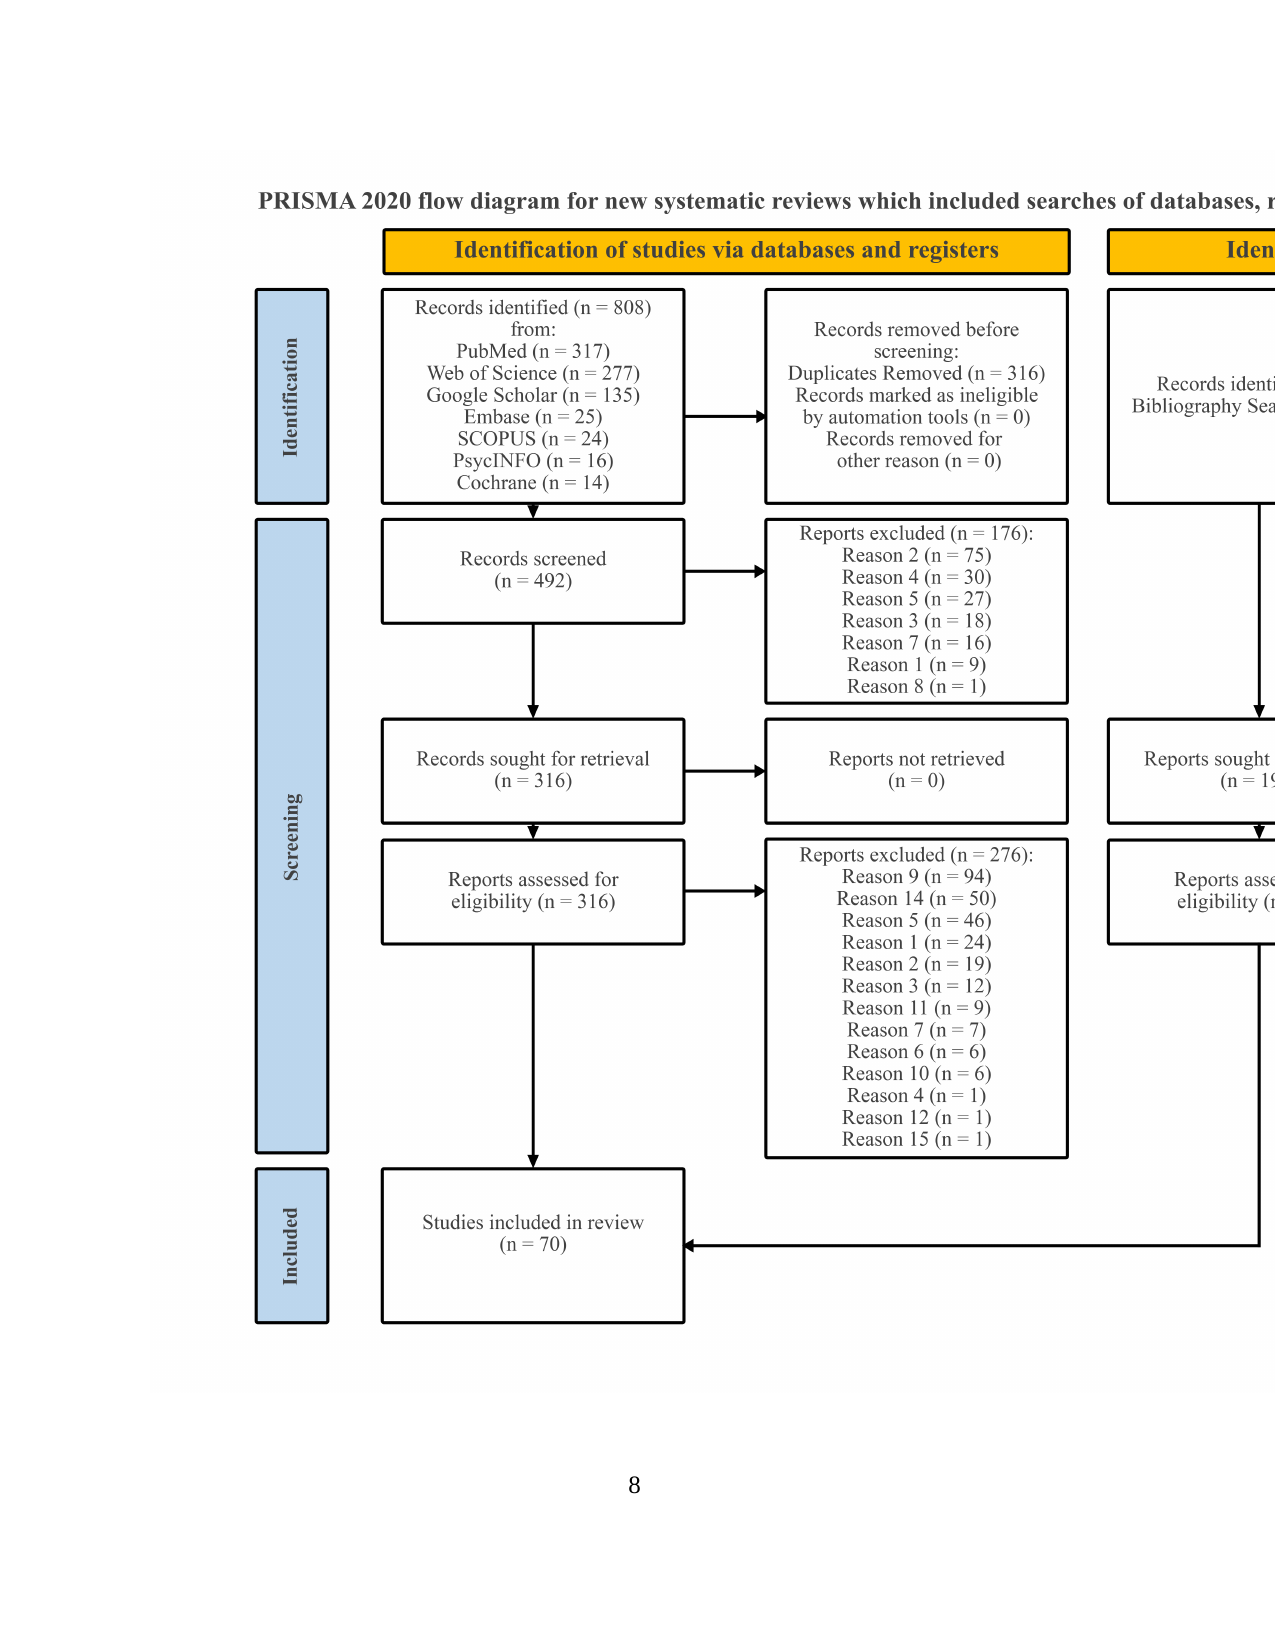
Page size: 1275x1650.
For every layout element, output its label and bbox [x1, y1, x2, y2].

picture [150, 150, 1275, 1393]
